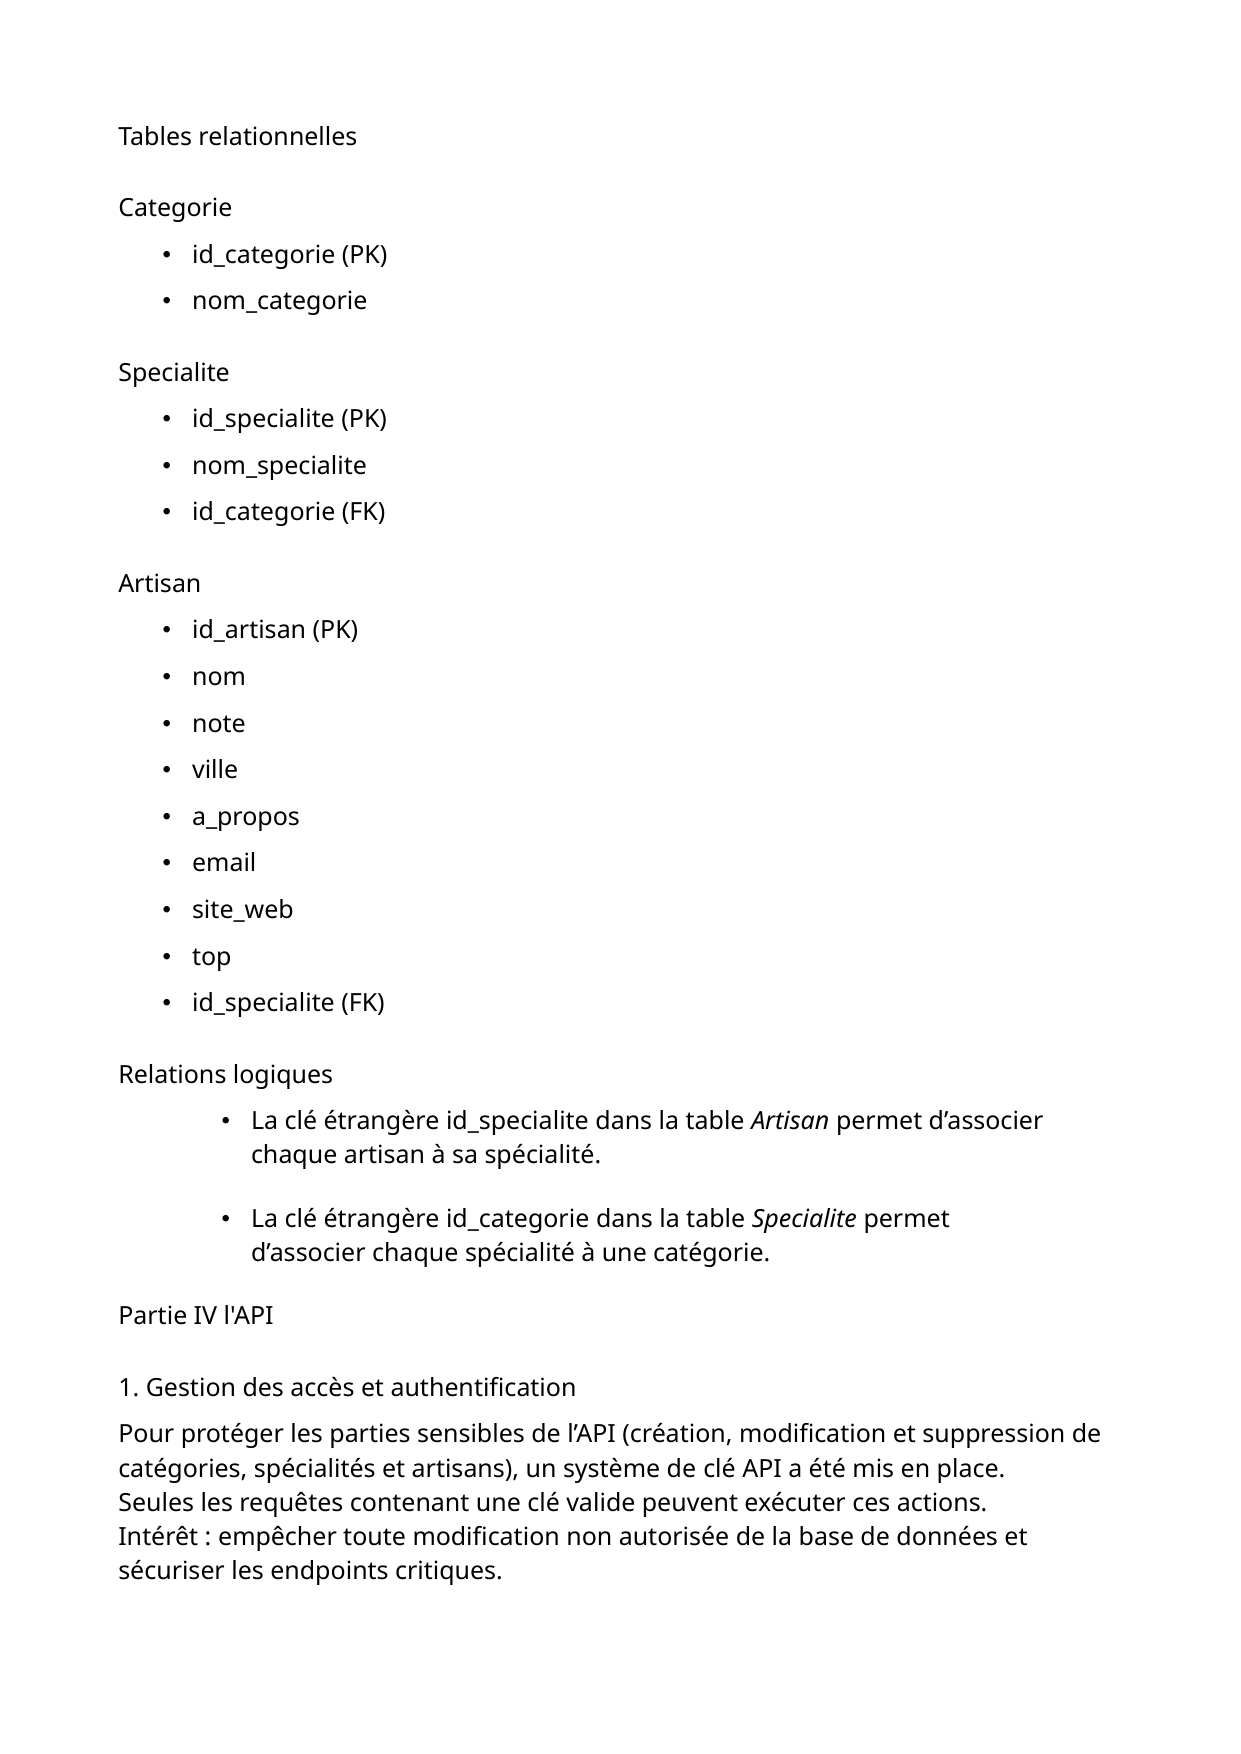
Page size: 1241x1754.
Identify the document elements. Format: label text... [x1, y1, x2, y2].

list a_propos [162, 798, 1122, 832]
subtitle Relations logiques [118, 1056, 1122, 1090]
list id_specialite (FK) [162, 985, 1122, 1019]
list email [162, 845, 1122, 879]
list id_categorie (PK) [162, 236, 1122, 270]
list top [162, 938, 1122, 972]
subtitle Categorie [118, 190, 1122, 224]
list id_categorie (FK) [162, 494, 1122, 528]
list ville [162, 752, 1122, 786]
subtitle Artisan [118, 566, 1122, 600]
list id_specialite (PK) [162, 401, 1122, 435]
subtitle Specialite [118, 354, 1122, 388]
list site_web [162, 892, 1122, 926]
text Pour protéger les parties sensibles de l’API (création, modification et suppression de catégories, spécialités et artisans), un système de clé API a été mis en place. Seules les requêtes contenant une clé valide peuvent exécuter ces actions. Intérêt : empêcher toute modification non autorisée de la base de données et sécuriser les endpoints critiques. [118, 1416, 1122, 1586]
list nom_specialite [162, 447, 1122, 482]
list note [162, 705, 1122, 739]
subtitle Tables relationnelles [118, 118, 1122, 152]
list La clé étrangère id_specialite dans la table Artisan permet d’associer chaque artisan à sa spécialité. [221, 1103, 1063, 1171]
list nom_categorie [162, 283, 1122, 317]
list La clé étrangère id_categorie dans la table Specialite permet d’associer chaque spécialité à une catégorie. [221, 1200, 1063, 1268]
text Partie IV l'API [118, 1298, 1122, 1332]
list id_artisan (PK) [162, 612, 1122, 646]
list nom [162, 659, 1122, 693]
subtitle 1. Gestion des accès et authentification [118, 1369, 1122, 1404]
